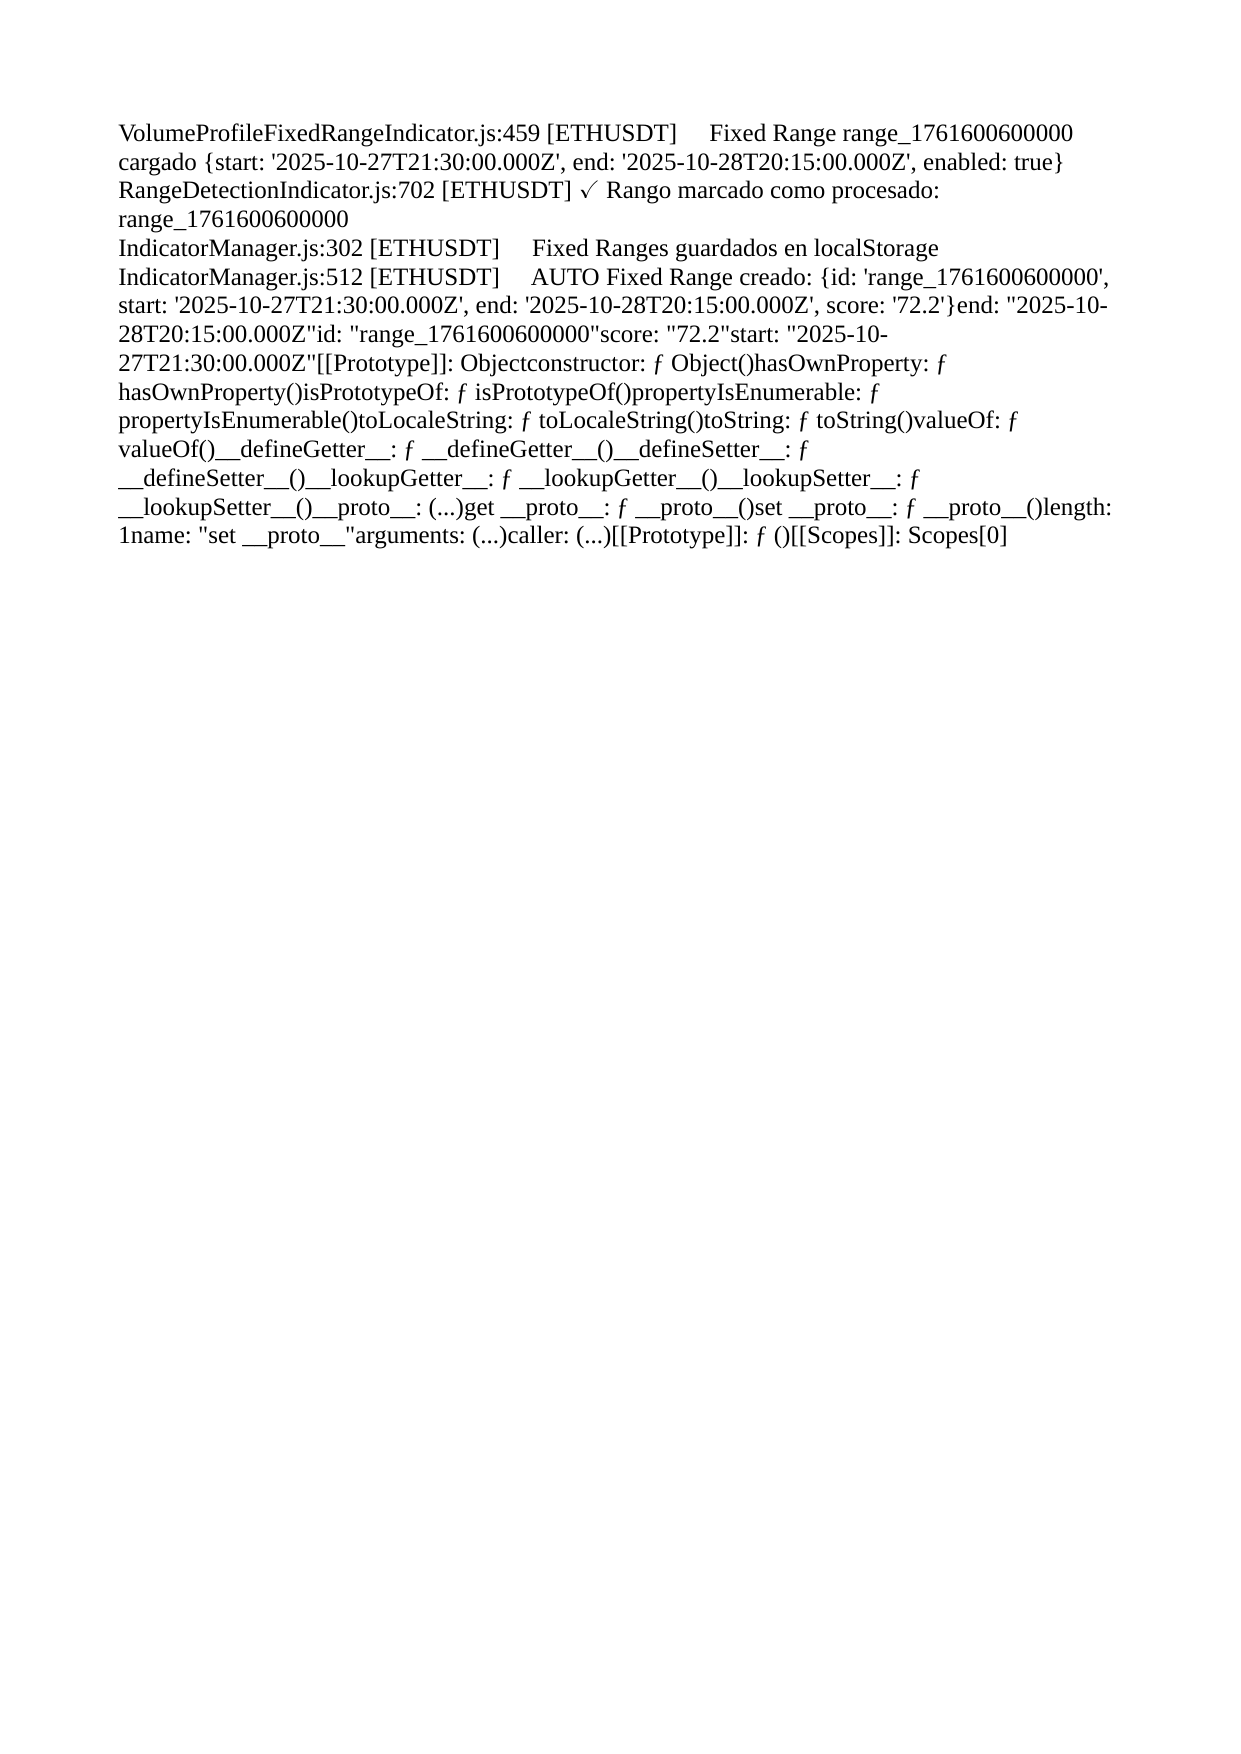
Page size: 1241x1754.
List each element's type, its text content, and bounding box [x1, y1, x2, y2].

text RangeDetectionIndicator.js:702 [ETHUSDT] ✓ Rango marcado como procesado: range_1761600600000 [118, 176, 1122, 233]
text VolumeProfileFixedRangeIndicator.js:459 [ETHUSDT] ✅ Fixed Range range_1761600600000 cargado {start: '2025-10-27T21:30:00.000Z', end: '2025-10-28T20:15:00.000Z', enabled: true} [118, 118, 1122, 176]
text IndicatorManager.js:512 [ETHUSDT] ✨ AUTO Fixed Range creado: {id: 'range_1761600600000', start: '2025-10-27T21:30:00.000Z', end: '2025-10-28T20:15:00.000Z', score: '72.2'}end: "2025-10-28T20:15:00.000Z"id: "range_1761600600000"score: "72.2"start: "2025-10-27T21:30:00.000Z"[[Prototype]]: Objectconstructor: ƒ Object()hasOwnProperty: ƒ hasOwnProperty()isPrototypeOf: ƒ isPrototypeOf()propertyIsEnumerable: ƒ propertyIsEnumerable()toLocaleString: ƒ toLocaleString()toString: ƒ toString()valueOf: ƒ valueOf()__defineGetter__: ƒ __defineGetter__()__defineSetter__: ƒ __defineSetter__()__lookupGetter__: ƒ __lookupGetter__()__lookupSetter__: ƒ __lookupSetter__()__proto__: (...)get __proto__: ƒ __proto__()set __proto__: ƒ __proto__()length: 1name: "set __proto__"arguments: (...)caller: (...)[[Prototype]]: ƒ ()[[Scopes]]: Scopes[0] [118, 262, 1122, 549]
text IndicatorManager.js:302 [ETHUSDT] 💾 Fixed Ranges guardados en localStorage [118, 233, 1122, 262]
